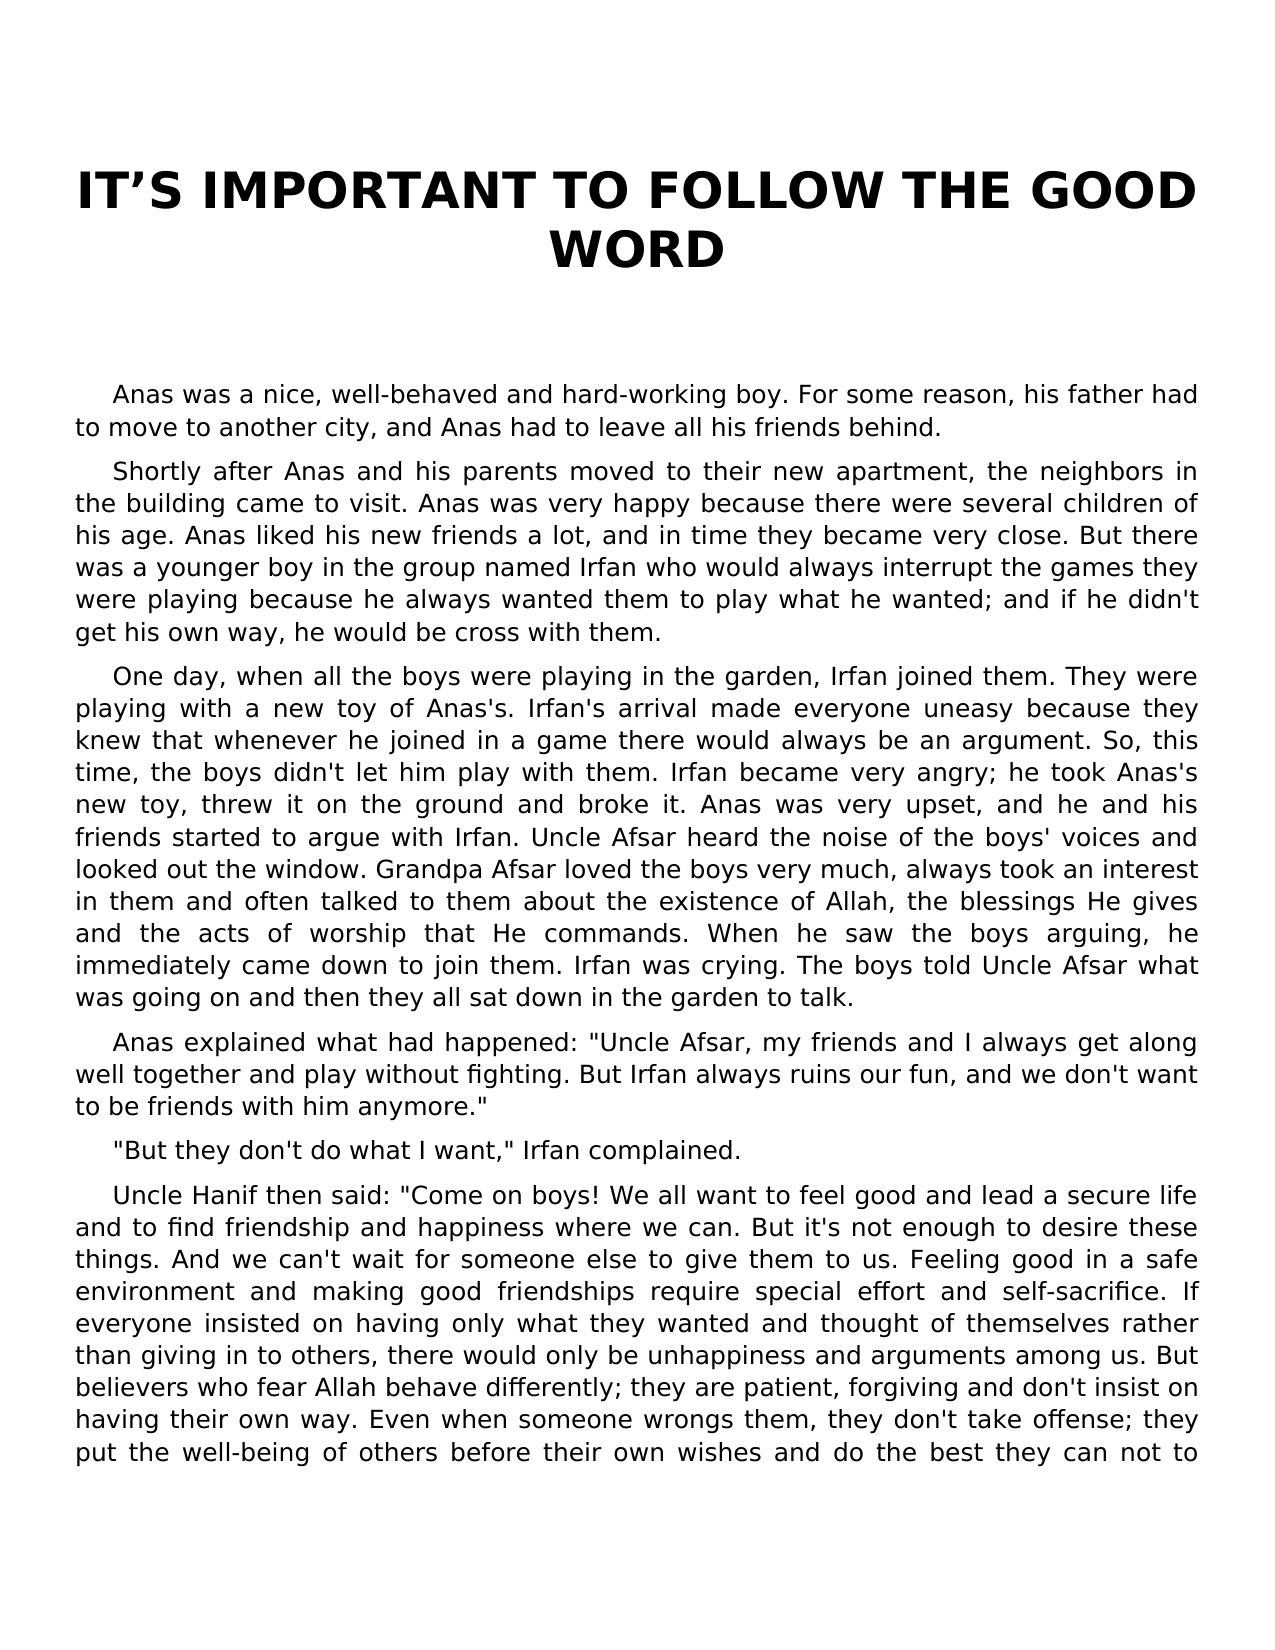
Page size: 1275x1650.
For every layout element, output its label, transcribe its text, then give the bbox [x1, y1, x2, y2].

text "But they don't do what I want," Irfan complained. [75, 1136, 1200, 1166]
text Anas explained what had happened: "Uncle Afsar, my friends and I always get along well together and play without fighting. But Irfan always ruins our fun, and we don't want to be friends with him anymore." [75, 1028, 1200, 1121]
text Uncle Hanif then said: "Come on boys! We all want to feel good and lead a secure life and to find friendship and happiness where we can. But it's not enough to desire these things. And we can't wait for someone else to give them to us. Feeling good in a safe environment and making good friendships require special effort and self-sacrifice. If everyone insisted on having only what they wanted and thought of themselves rather than giving in to others, there would only be unhappiness and arguments among us. But believers who fear Allah behave differently; they are patient, forgiving and don't insist on having their own way. Even when someone wrongs them, they don't take offense; they put the well-being of others before their own wishes and do the best they can not to [75, 1181, 1200, 1467]
text Shortly after Anas and his parents moved to their new apartment, the neighbors in the building came to visit. Anas was very happy because there were several children of his age. Anas liked his new friends a lot, and in time they became very close. But there was a younger boy in the group named Irfan who would always interrupt the games they were playing because he always wanted them to play what he wanted; and if he didn't get his own way, he would be cross with them. [75, 457, 1200, 647]
subtitle IT’S IMPORTANT TO FOLLOW THE GOOD WORD [75, 162, 1200, 279]
text Anas was a nice, well-behaved and hard-working boy. For some reason, his father had to move to another city, and Anas had to leave all his friends behind. [75, 381, 1200, 442]
text One day, when all the boys were playing in the garden, Irfan joined them. They were playing with a new toy of Anas's. Irfan's arrival made everyone uneasy because they knew that whenever he joined in a game there would always be an argument. So, this time, the boys didn't let him play with them. Irfan became very angry; he took Anas's new toy, threw it on the ground and broke it. Anas was very upset, and he and his friends started to argue with Irfan. Uncle Afsar heard the noise of the boys' voices and looked out the window. Grandpa Afsar loved the boys very much, always took an interest in them and often talked to them about the existence of Allah, the blessings He gives and the acts of worship that He commands. When he saw the boys arguing, he immediately came down to join them. Irfan was crying. The boys told Uncle Afsar what was going on and then they all sat down in the garden to talk. [75, 662, 1200, 1012]
